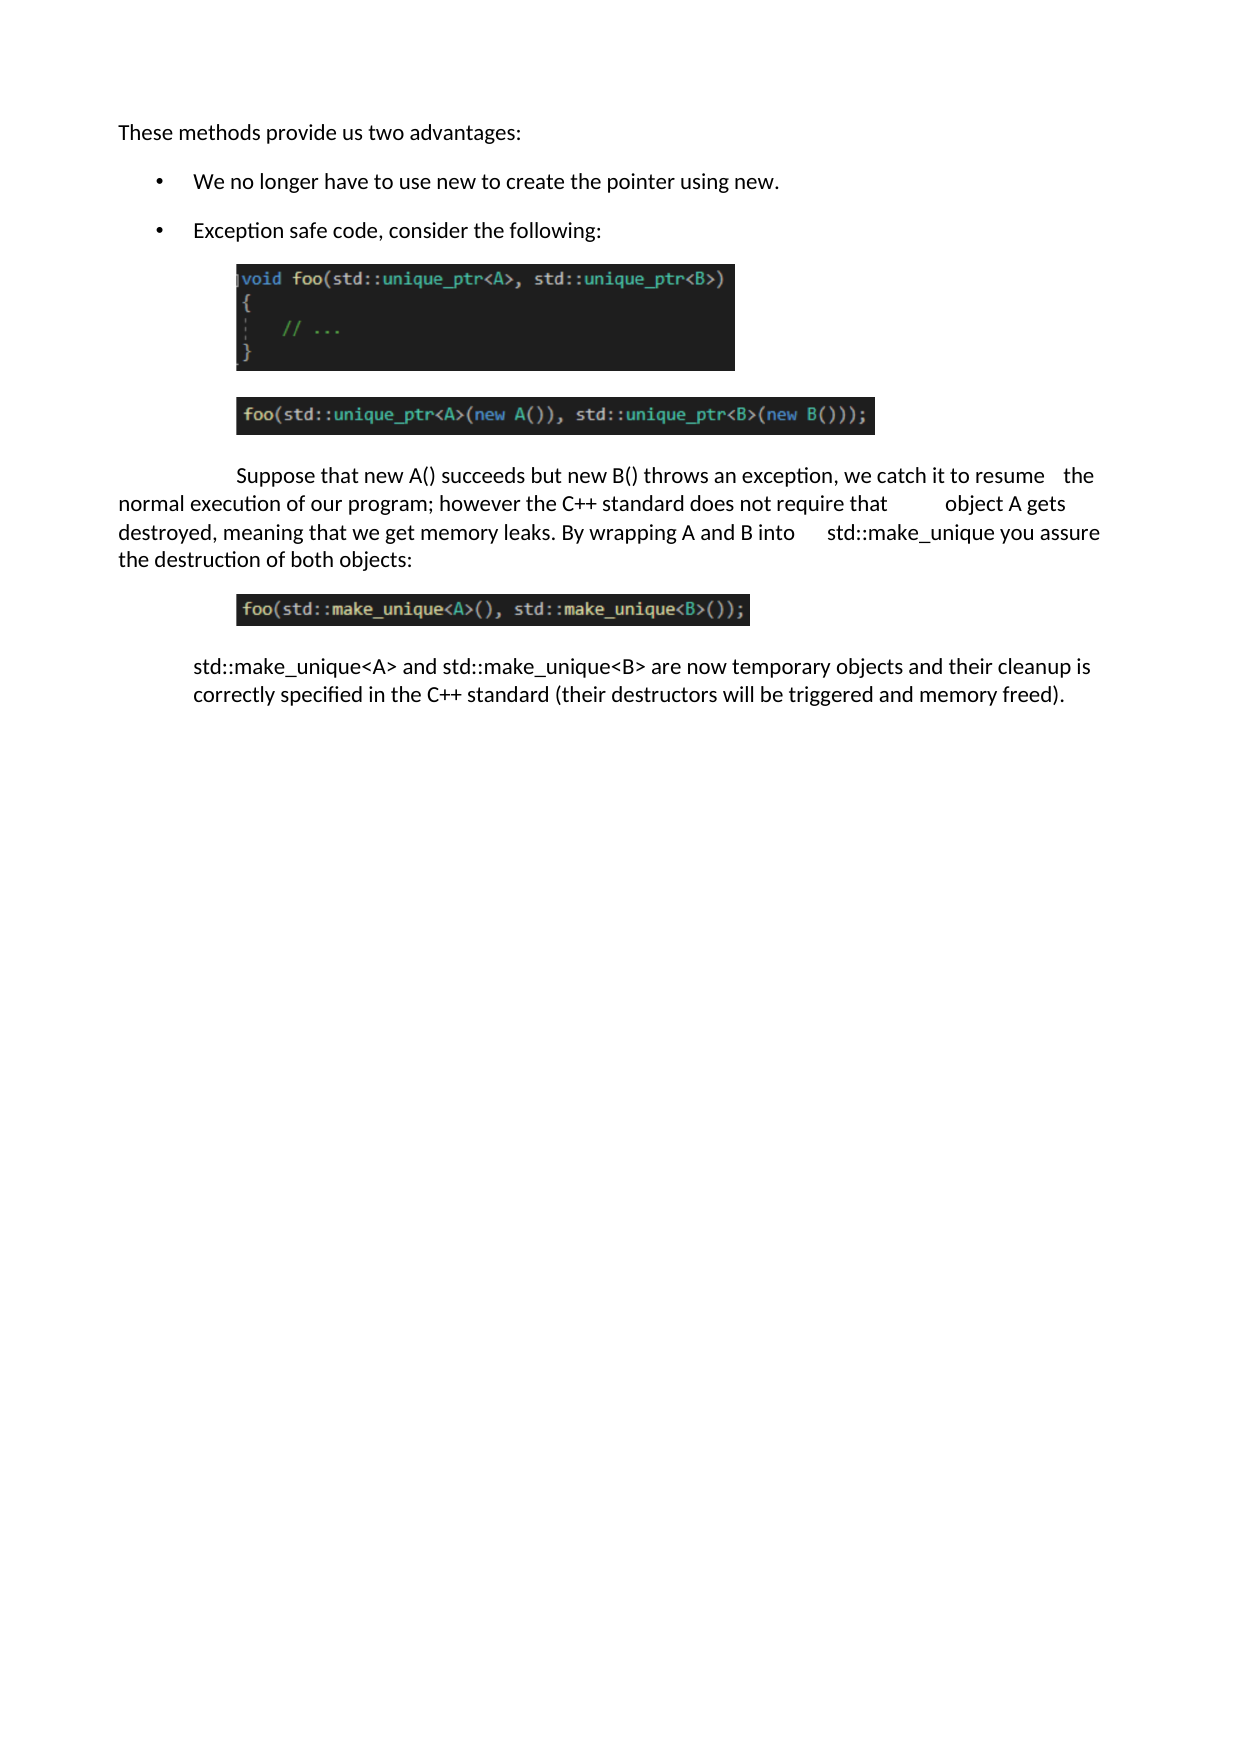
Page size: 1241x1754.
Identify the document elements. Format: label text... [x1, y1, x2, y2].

text These methods provide us two advantages: [118, 118, 1122, 146]
list Exception safe code, consider the following: [156, 216, 1122, 244]
text std::make_unique<A> and std::make_unique<B> are now temporary objects and their cleanup is correctly specified in the C++ standard (their destructors will be triggered and memory freed). [193, 652, 1122, 708]
text Suppose that new A() succeeds but new B() throws an exception, we catch it to resume the normal execution of our program; however the C++ standard does not require that object A gets destroyed, meaning that we get memory leaks. By wrapping A and B into std::make_unique you assure the destruction of both objects: [118, 462, 1122, 574]
list We no longer have to use new to create the pointer using new. [156, 167, 1122, 195]
